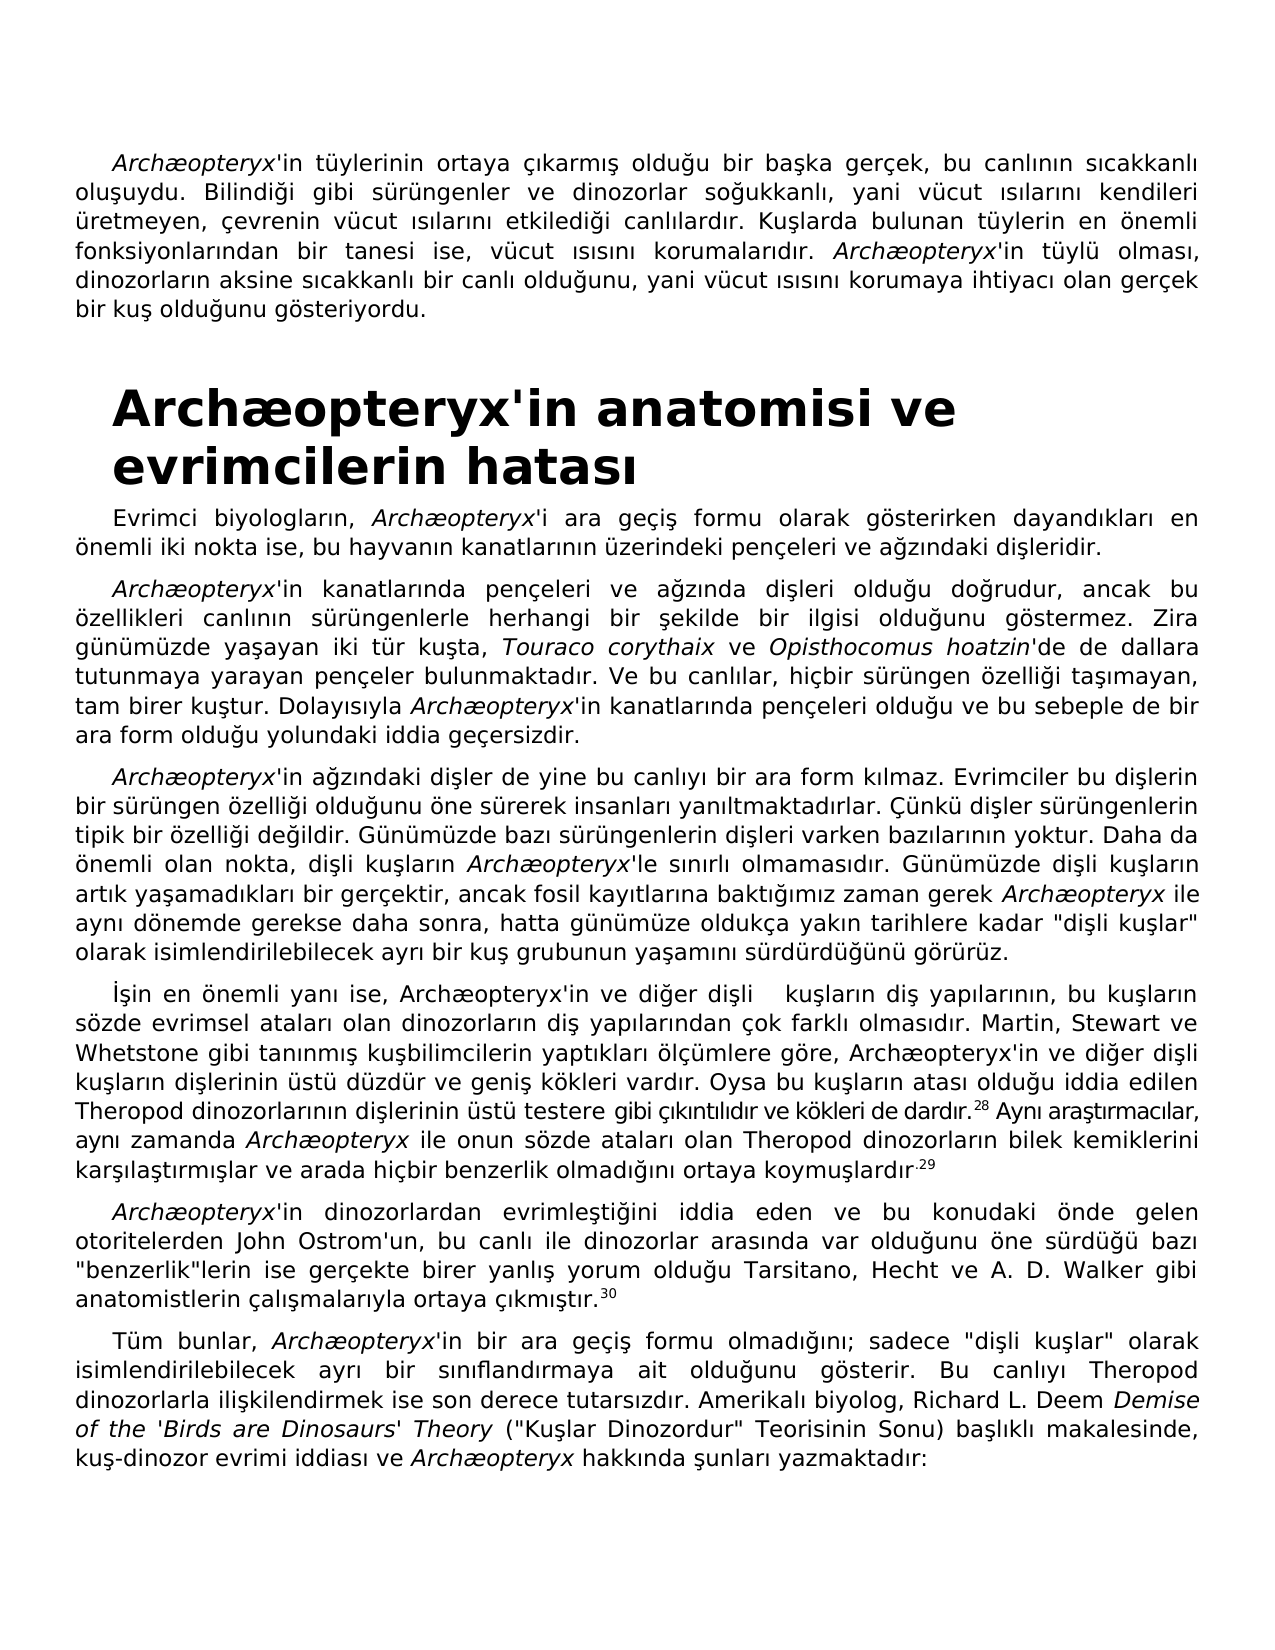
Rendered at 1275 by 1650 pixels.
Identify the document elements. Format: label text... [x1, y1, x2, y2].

text İşin en önemli yanı ise, Archæopteryx'in ve diğer dişli kuşların diş yapılarının, bu kuşların sözde evrimsel ataları olan dinozorların diş yapılarından çok farklı olmasıdır. Martin, Stewart ve Whetstone gibi tanınmış kuşbilimcilerin yaptıkları ölçümlere göre, Archæopteryx'in ve diğer dişli kuşların dişlerinin üstü düzdür ve geniş kökleri vardır. Oysa bu kuşların atası olduğu iddia edilen Theropod dinozorlarının dişlerinin üstü testere gibi çıkıntılıdır ve kökleri de dardır.28 Aynı araştırmacılar, aynı zamanda Archæopteryx ile onun sözde ataları olan Theropod dinozorların bilek kemiklerini karşılaştırmışlar ve arada hiçbir benzerlik olmadığını ortaya koymuşlardır.29 [75, 981, 1200, 1183]
text Archæopteryx'in dinozorlardan evrimleştiğini iddia eden ve bu konudaki önde gelen otoritelerden John Ostrom'un, bu canlı ile dinozorlar arasında var olduğunu öne sürdüğü bazı "benzerlik"lerin ise gerçekte birer yanlış yorum olduğu Tarsitano, Hecht ve A. D. Walker gibi anatomistlerin çalışmalarıyla ortaya çıkmıştır.30 [75, 1199, 1200, 1313]
text Archæopteryx'in tüylerinin ortaya çıkarmış olduğu bir başka gerçek, bu canlının sıcakkanlı oluşuydu. Bilindiği gibi sürüngenler ve dinozorlar soğukkanlı, yani vücut ısılarını kendileri üretmeyen, çevrenin vücut ısılarını etkilediği canlılardır. Kuşlarda bulunan tüylerin en önemli fonksiyonlarından bir tanesi ise, vücut ısısını korumalarıdır. Archæopteryx'in tüylü olması, dinozorların aksine sıcakkanlı bir canlı olduğunu, yani vücut ısısını korumaya ihtiyacı olan gerçek bir kuş olduğunu gösteriyordu. [75, 150, 1200, 323]
text Tüm bunlar, Archæopteryx'in bir ara geçiş formu olmadığını; sadece "dişli kuşlar" olarak isimlendirilebilecek ayrı bir sınıflandırmaya ait olduğunu gösterir. Bu canlıyı Theropod dinozorlarla ilişkilendirmek ise son derece tutarsızdır. Amerikalı biyolog, Richard L. Deem Demise of the 'Birds are Dinosaurs' Theory ("Kuşlar Dinozordur" Teorisinin Sonu) başlıklı makalesinde, kuş-dinozor evrimi iddiası ve Archæopteryx hakkında şunları yazmaktadır: [75, 1328, 1200, 1472]
text Evrimci biyologların, Archæopteryx'i ara geçiş formu olarak gösterirken dayandıkları en önemli iki nokta ise, bu hayvanın kanatlarının üzerindeki pençeleri ve ağzındaki dişleridir. [75, 505, 1200, 561]
text Archæopteryx'in ağzındaki dişler de yine bu canlıyı bir ara form kılmaz. Evrimciler bu dişlerin bir sürüngen özelliği olduğunu öne sürerek insanları yanıltmaktadırlar. Çünkü dişler sürüngenlerin tipik bir özelliği değildir. Günümüzde bazı sürüngenlerin dişleri varken bazılarının yoktur. Daha da önemli olan nokta, dişli kuşların Archæopteryx'le sınırlı olmamasıdır. Günümüzde dişli kuşların artık yaşamadıkları bir gerçektir, ancak fosil kayıtlarına baktığımız zaman gerek Archæopteryx ile aynı dönemde gerekse daha sonra, hatta günümüze oldukça yakın tarihlere kadar "dişli kuşlar" olarak isimlendirilebilecek ayrı bir kuş grubunun yaşamını sürdürdüğünü görürüz. [75, 764, 1200, 966]
text Archæopteryx'in kanatlarında pençeleri ve ağzında dişleri olduğu doğrudur, ancak bu özellikleri canlının sürüngenlerle herhangi bir şekilde bir ilgisi olduğunu göstermez. Zira günümüzde yaşayan iki tür kuşta, Touraco corythaix ve Opisthocomus hoatzin'de de dallara tutunmaya yarayan pençeler bulunmaktadır. Ve bu canlılar, hiçbir sürüngen özelliği taşımayan, tam birer kuştur. Dolayısıyla Archæopteryx'in kanatlarında pençeleri olduğu ve bu sebeple de bir ara form olduğu yolundaki iddia geçersizdir. [75, 576, 1200, 749]
text Archæopteryx'in anatomisi ve evrimcilerin hatası [112, 380, 1200, 496]
